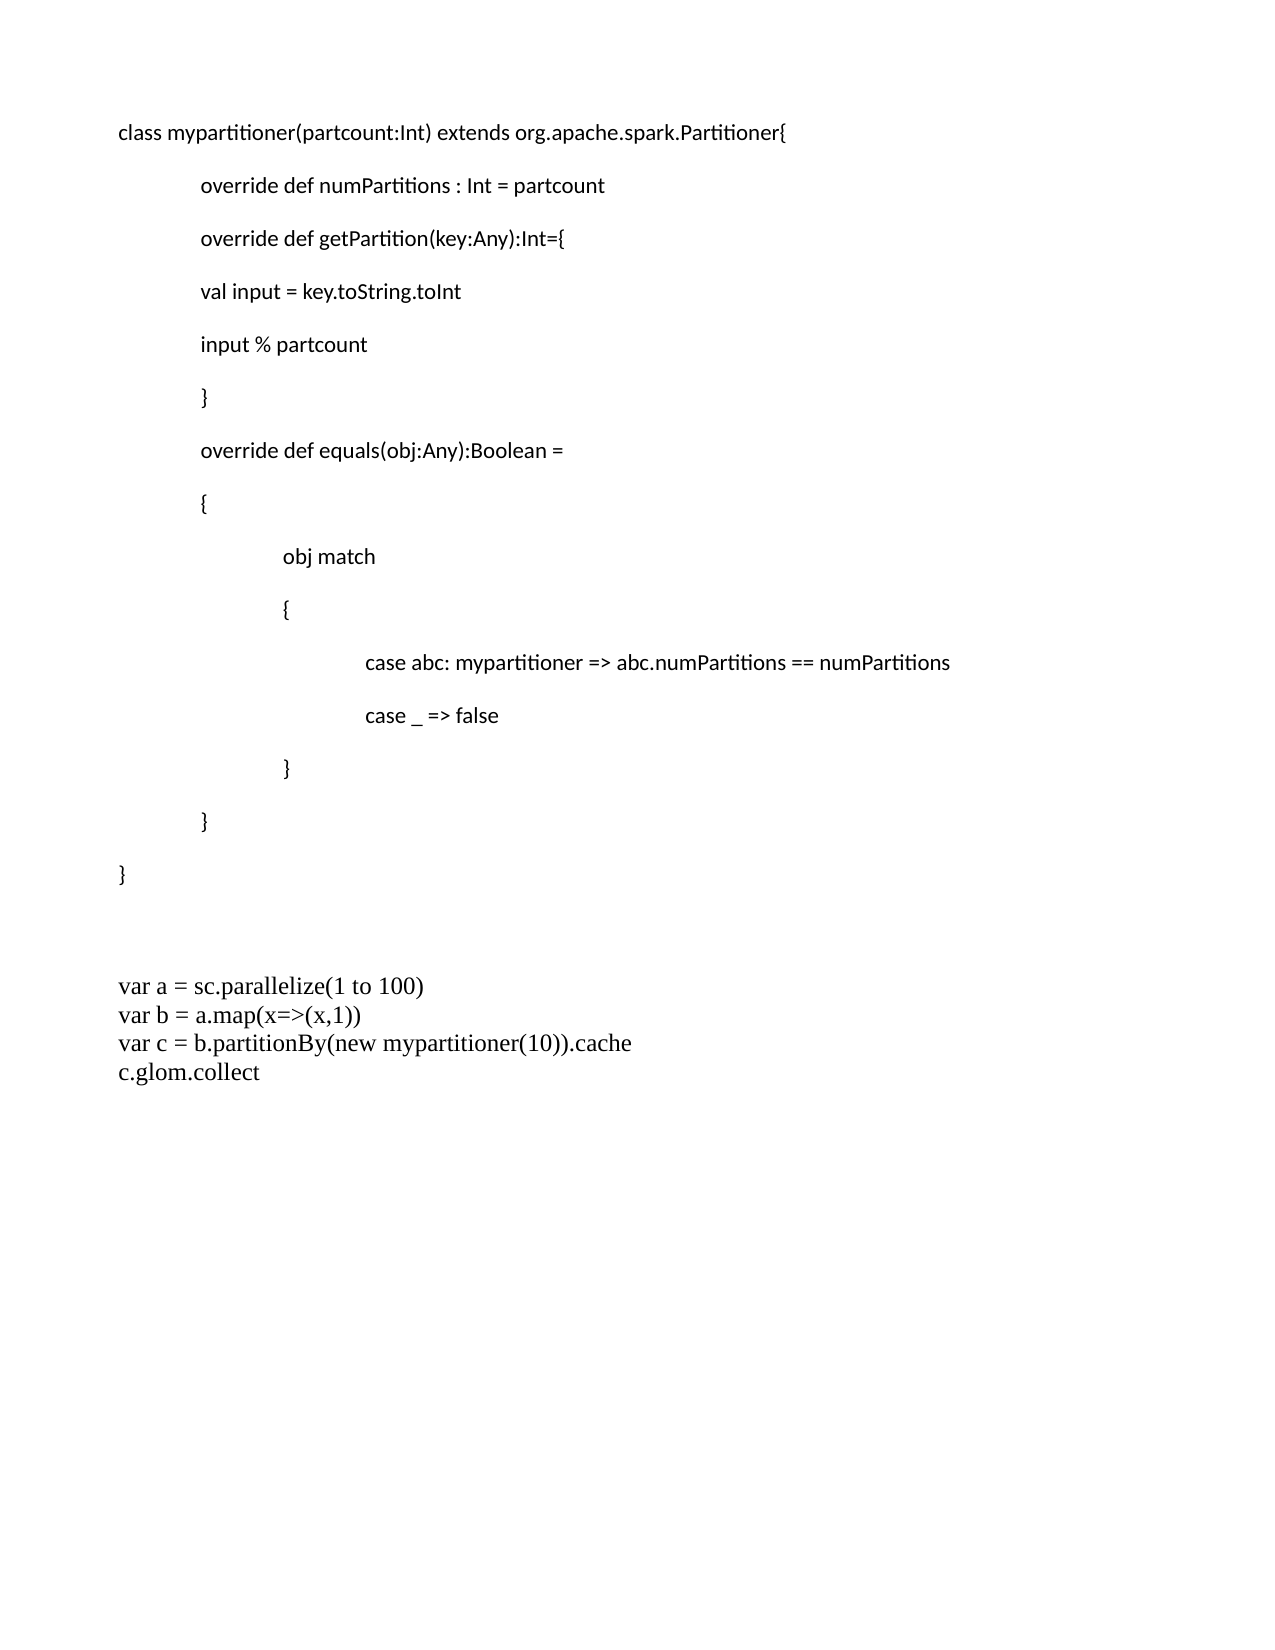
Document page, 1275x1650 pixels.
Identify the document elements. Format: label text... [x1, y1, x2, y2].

text } [118, 807, 1157, 835]
text c.glom.collect [118, 1057, 1157, 1086]
text } [118, 754, 1157, 782]
text var a = sc.parallelize(1 to 100) [118, 971, 1157, 1000]
text var c = b.partitionBy(new mypartitioner(10)).cache [118, 1028, 1157, 1057]
text class mypartitioner(partcount:Int) extends org.apache.spark.Partitioner{ [118, 118, 1157, 146]
text val input = key.toString.toInt [118, 277, 1157, 305]
text { [118, 595, 1157, 623]
text override def equals(obj:Any):Boolean = [118, 436, 1157, 464]
text input % partcount [118, 330, 1157, 358]
text obj match [118, 542, 1157, 570]
text { [118, 489, 1157, 517]
text } [118, 383, 1157, 411]
text override def getPartition(key:Any):Int={ [118, 224, 1157, 252]
text case abc: mypartitioner => abc.numPartitions == numPartitions [118, 648, 1157, 676]
text var b = a.map(x=>(x,1)) [118, 1000, 1157, 1028]
text } [118, 860, 1157, 888]
text override def numPartitions : Int = partcount [118, 171, 1157, 199]
text case _ => false [118, 701, 1157, 729]
